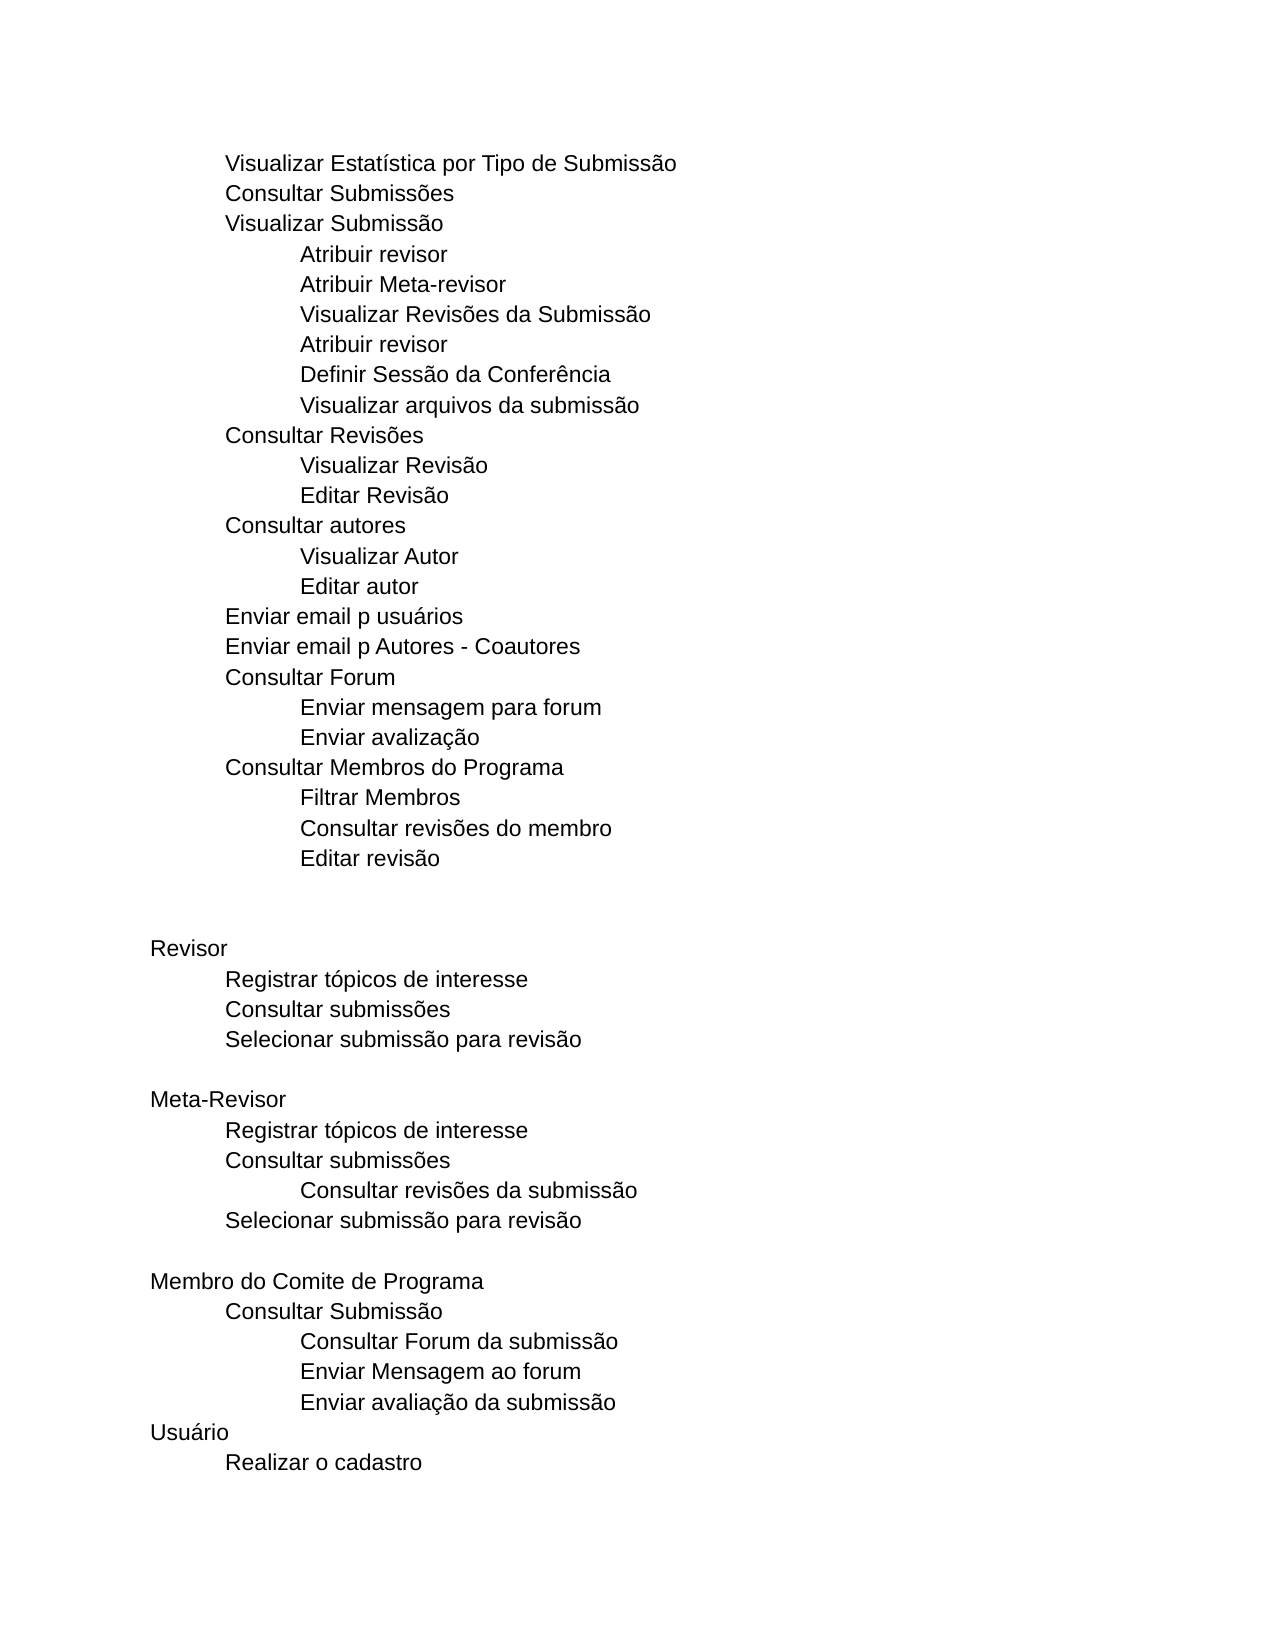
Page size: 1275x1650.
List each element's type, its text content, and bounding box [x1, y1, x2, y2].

text Visualizar arquivos da submissão [150, 392, 1125, 418]
text Editar autor [225, 573, 1125, 599]
text Registrar tópicos de interesse [150, 966, 1125, 992]
text Enviar avaliação da submissão [225, 1388, 1125, 1415]
text Selecionar submissão para revisão [150, 1207, 1125, 1234]
text Enviar email p usuários [150, 603, 1125, 629]
text Consultar Forum da submissão [225, 1328, 1125, 1354]
text Atribuir Meta-revisor [150, 271, 1125, 297]
text Enviar Mensagem ao forum [225, 1358, 1125, 1385]
text Definir Sessão da Conferência [150, 361, 1125, 388]
text Consultar Submissões [150, 180, 1125, 207]
text Consultar Forum [225, 663, 1125, 690]
text Meta-Revisor [150, 1086, 1125, 1113]
text Usuário [150, 1419, 1125, 1445]
text Consultar Submissão [150, 1298, 1125, 1324]
text Consultar Revisões [150, 422, 1125, 448]
text Consultar submissões [150, 996, 1125, 1022]
text Consultar Membros do Programa [150, 754, 1125, 781]
text Enviar avalização [225, 724, 1125, 750]
text Filtrar Membros [150, 784, 1125, 811]
text Visualizar Estatística por Tipo de Submissão [225, 150, 1125, 176]
text Enviar email p Autores - Coautores [150, 633, 1125, 660]
text Membro do Comite de Programa [150, 1268, 1125, 1294]
text Atribuir revisor [150, 331, 1125, 358]
text Visualizar Autor [225, 543, 1125, 569]
text Editar revisão [150, 845, 1125, 871]
text Enviar mensagem para forum [225, 694, 1125, 720]
text Selecionar submissão para revisão [150, 1026, 1125, 1052]
text Visualizar Revisão [150, 452, 1125, 478]
text Revisor [150, 935, 1125, 962]
text Editar Revisão [150, 482, 1125, 509]
text Registrar tópicos de interesse [150, 1117, 1125, 1143]
text Consultar revisões do membro [150, 814, 1125, 841]
text Consultar revisões da submissão [150, 1177, 1125, 1203]
text Realizar o cadastro [225, 1449, 1125, 1475]
text Consultar submissões [150, 1147, 1125, 1173]
text Visualizar Submissão [150, 210, 1125, 237]
text Consultar autores [225, 512, 1125, 539]
text Visualizar Revisões da Submissão [150, 301, 1125, 327]
text Atribuir revisor [150, 241, 1125, 267]
